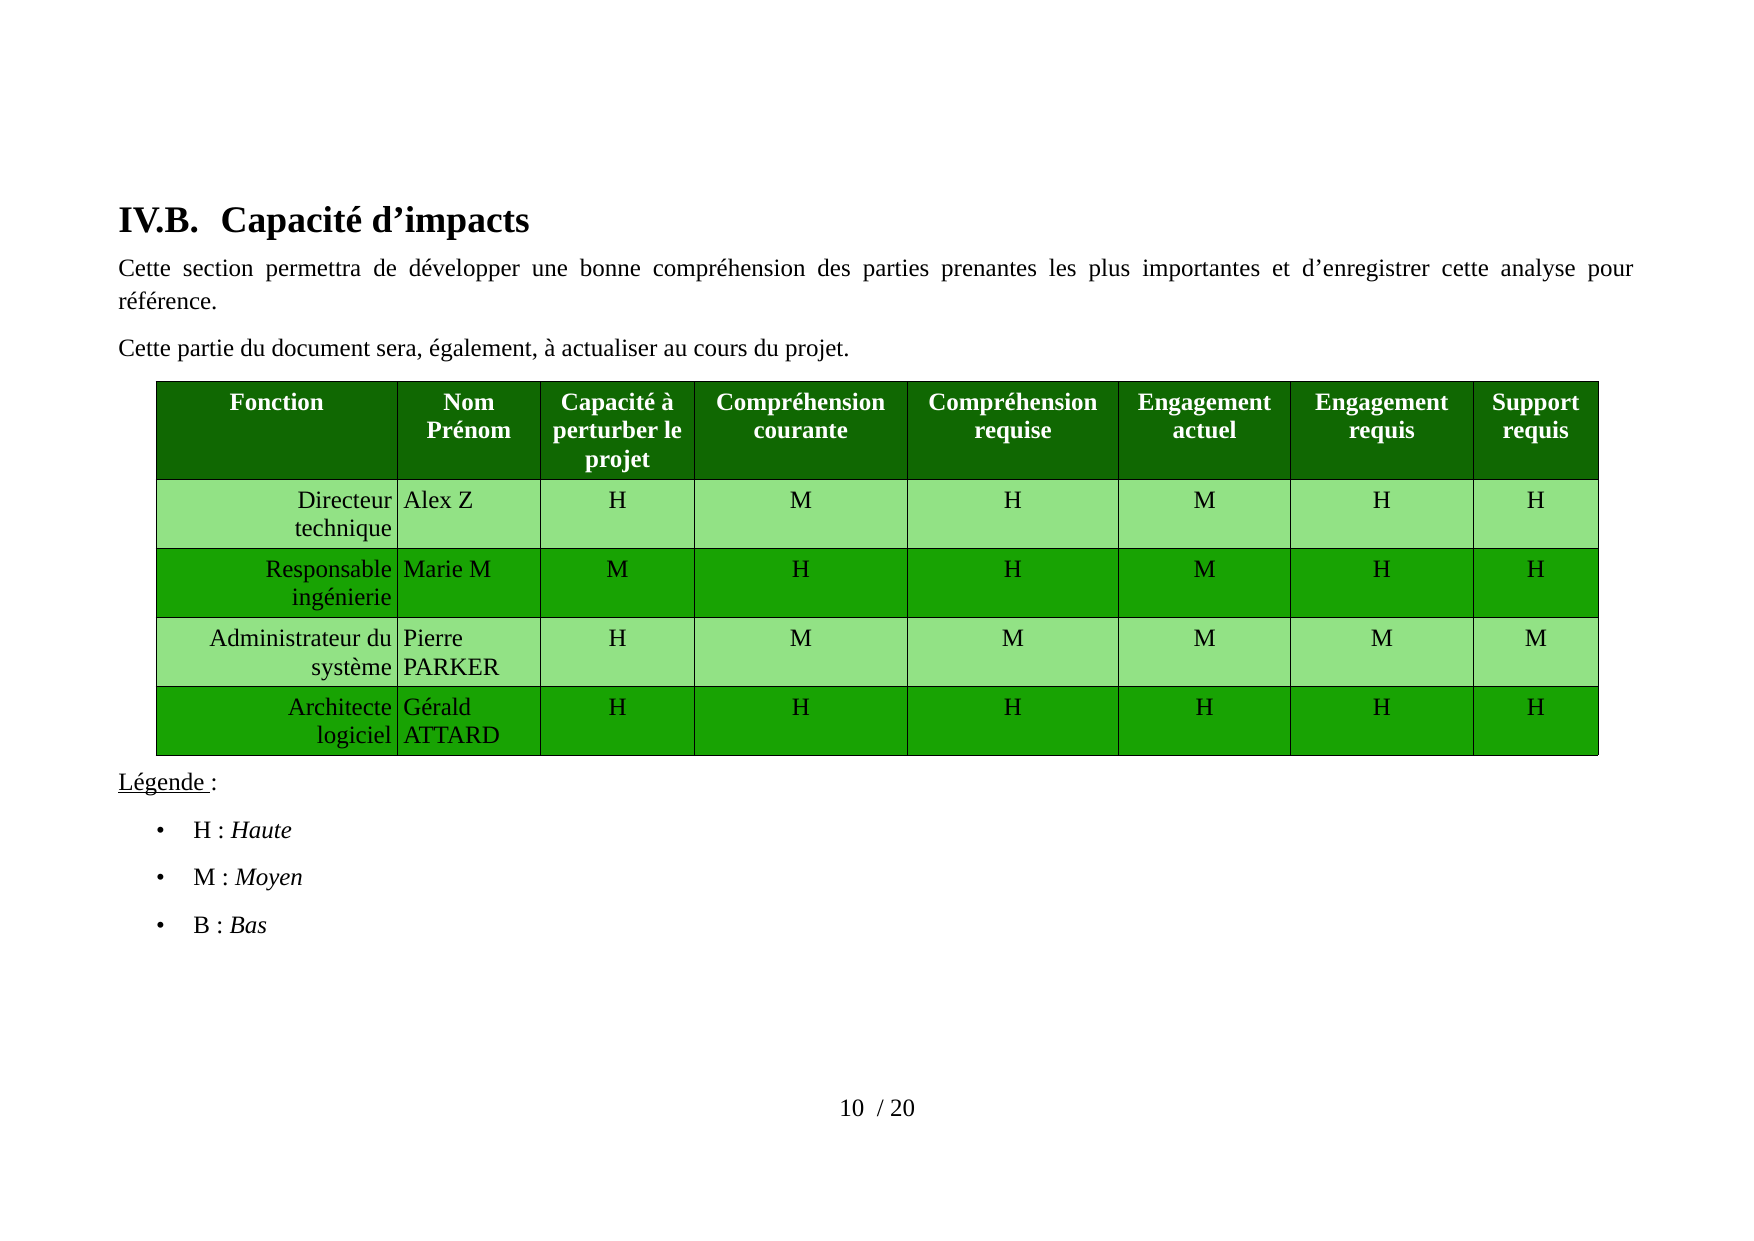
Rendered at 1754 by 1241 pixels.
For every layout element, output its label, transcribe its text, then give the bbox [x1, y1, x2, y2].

table_cell Alex Z [398, 480, 540, 548]
table_cell M [1119, 549, 1290, 617]
table_cell M [1119, 480, 1290, 548]
table_cell Directeur technique [157, 480, 397, 548]
table_cell H [695, 687, 907, 755]
table_cell H [1119, 687, 1290, 755]
table_cell H [1474, 480, 1598, 548]
table_cell Administrateur du système [157, 618, 397, 686]
subtitle Capacité d’impacts [118, 197, 1636, 240]
table_cell M [1291, 618, 1473, 686]
text Cette section permettra de développer une bonne compréhension des parties prenantes les plus importantes et d’enregistrer cette analyse pour référence. [118, 253, 1636, 314]
table_cell M [695, 480, 907, 548]
table_cell H [1474, 687, 1598, 755]
table_cell M [695, 618, 907, 686]
list M : Moyen [156, 862, 1636, 891]
table_cell Responsable ingénierie [157, 549, 397, 617]
table_cell H [908, 687, 1118, 755]
table_cell H [541, 687, 694, 755]
table_header Nom Prénom [398, 382, 540, 479]
table_header Support requis [1474, 382, 1598, 479]
table_header Compréhension requise [908, 382, 1118, 479]
table_cell H [1291, 549, 1473, 617]
text Légende : [118, 767, 1636, 796]
table_cell H [541, 618, 694, 686]
table_cell H [1291, 480, 1473, 548]
table_cell H [541, 480, 694, 548]
table_cell M [541, 549, 694, 617]
table_header Engagement actuel [1119, 382, 1290, 479]
table_cell Architecte logiciel [157, 687, 397, 755]
table_header Engagement requis [1291, 382, 1473, 479]
table_cell M [1474, 618, 1598, 686]
table_cell H [1474, 549, 1598, 617]
table_header Fonction [157, 382, 397, 479]
table_cell Marie M [398, 549, 540, 617]
table_cell Gérald ATTARD [398, 687, 540, 755]
table_cell M [908, 618, 1118, 686]
table_header Capacité à perturber le projet [541, 382, 694, 479]
table_cell H [695, 549, 907, 617]
list B : Bas [156, 910, 1636, 939]
table_cell H [1291, 687, 1473, 755]
table_cell Pierre PARKER [398, 618, 540, 686]
table_cell H [908, 549, 1118, 617]
list H : Haute [156, 815, 1636, 843]
text Cette partie du document sera, également, à actualiser au cours du projet. [118, 333, 1636, 362]
table_cell M [1119, 618, 1290, 686]
table_cell H [908, 480, 1118, 548]
table_header Compréhension courante [695, 382, 907, 479]
